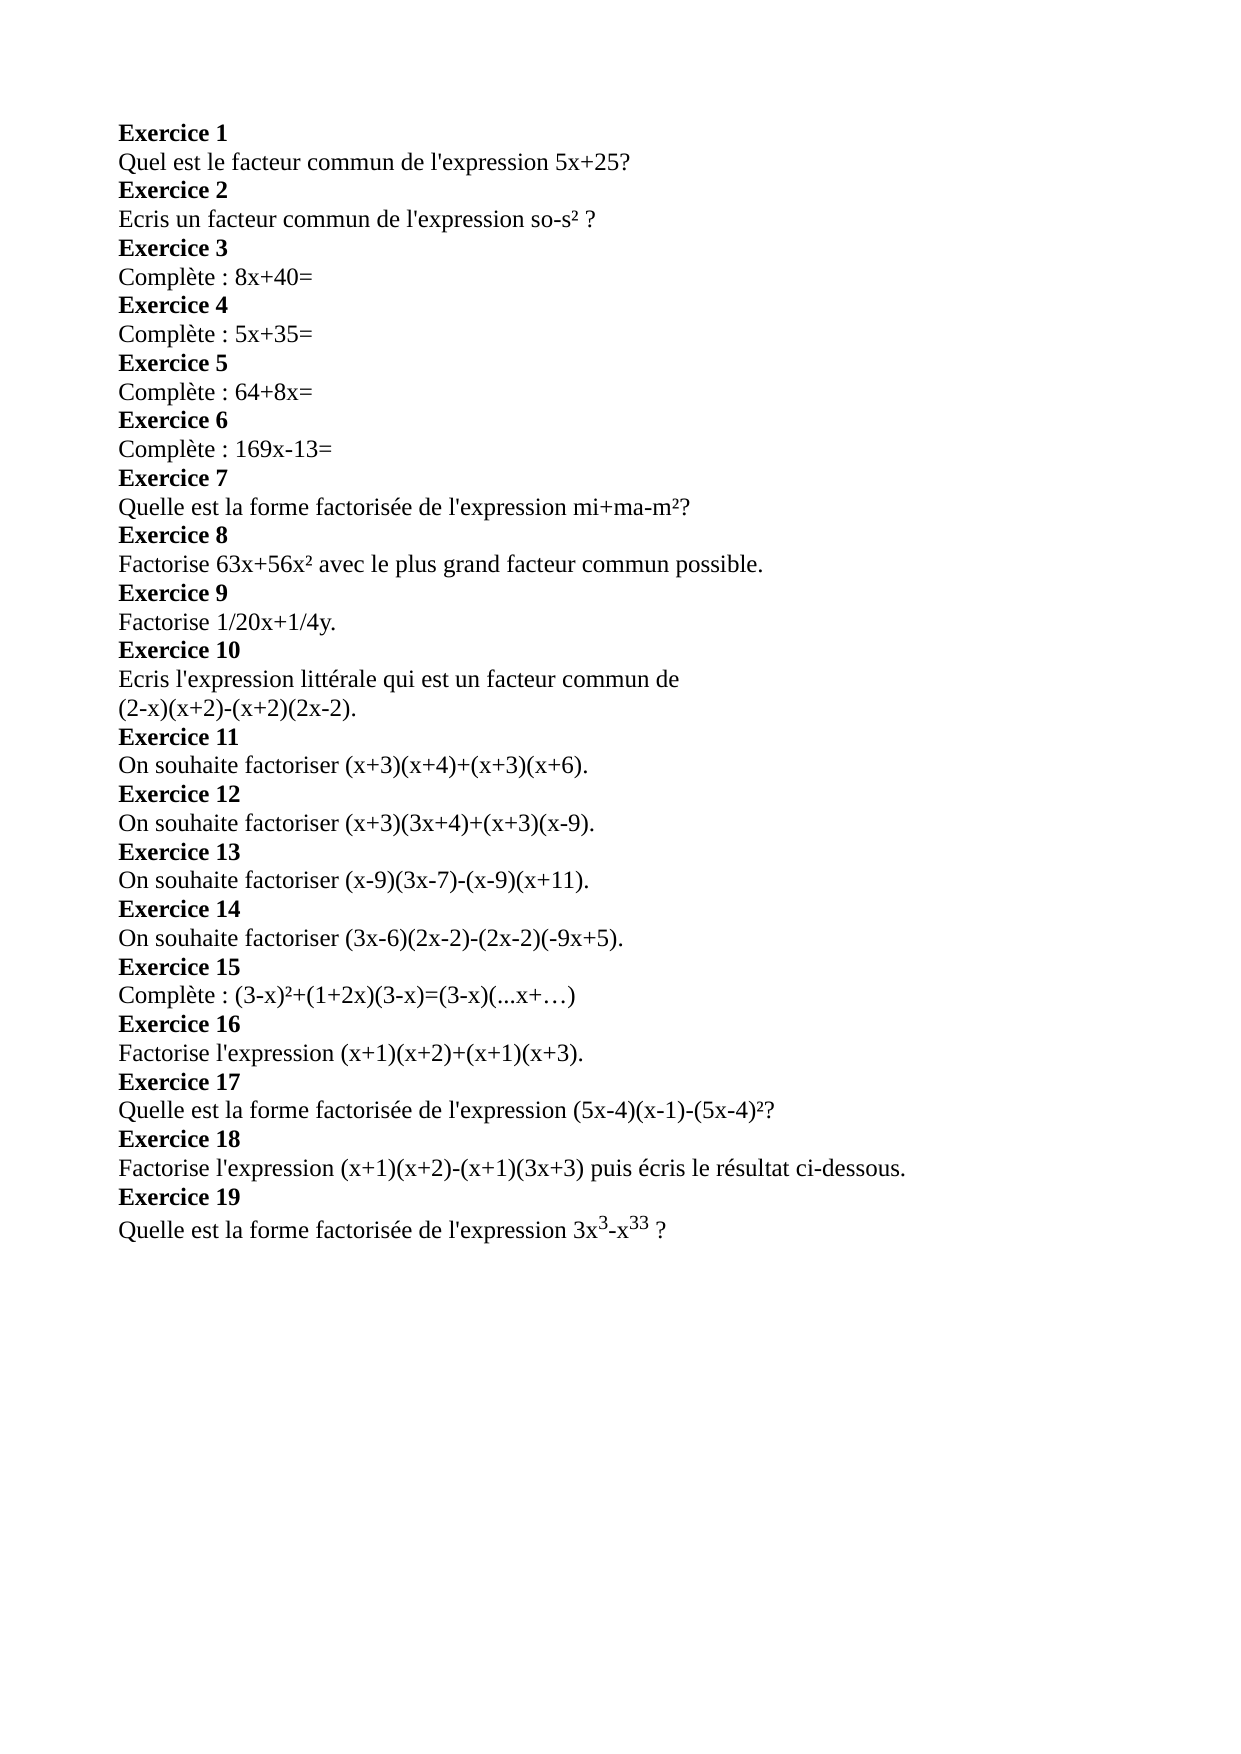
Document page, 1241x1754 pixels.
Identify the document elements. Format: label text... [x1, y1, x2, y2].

text Exercice 7 Quelle est la forme factorisée de l'expression mi+ma-m²? [118, 463, 1122, 521]
text Exercice 19 Quelle est la forme factorisée de l'expression 3x3-x33 ? [118, 1182, 1122, 1244]
text Exercice 14 On souhaite factoriser (3x-6)(2x-2)-(2x-2)(-9x+5). [118, 894, 1122, 952]
text Exercice 6 Complète : 169x-13= [118, 406, 1122, 463]
text Exercice 16 Factorise l'expression (x+1)(x+2)+(x+1)(x+3). [118, 1009, 1122, 1067]
text Exercice 12 On souhaite factoriser (x+3)(3x+4)+(x+3)(x-9). Exercice 13 On souhaite factoriser (x-9)(3x-7)-(x-9)(x+11). [118, 779, 1122, 894]
text Exercice 10 Ecris l'expression littérale qui est un facteur commun de (2-x)(x+2)-(x+2)(2x-2). [118, 636, 1122, 722]
text Exercice 15 Complète : (3-x)²+(1+2x)(3-x)=(3-x)(...x+…) [118, 952, 1122, 1009]
text Exercice 2 Ecris un facteur commun de l'expression so-s² ? [118, 176, 1122, 233]
text Exercice 11 On souhaite factoriser (x+3)(x+4)+(x+3)(x+6). [118, 722, 1122, 779]
text Exercice 3 Complète : 8x+40= [118, 233, 1122, 291]
text Exercice 1 Quel est le facteur commun de l'expression 5x+25? [118, 118, 1122, 176]
text Exercice 8 Factorise 63x+56x² avec le plus grand facteur commun possible. [118, 521, 1122, 578]
text Exercice 18 Factorise l'expression (x+1)(x+2)-(x+1)(3x+3) puis écris le résultat ci-dessous. [118, 1124, 1122, 1182]
text Exercice 17 Quelle est la forme factorisée de l'expression (5x-4)(x-1)-(5x-4)²? [118, 1067, 1122, 1124]
text Exercice 9 Factorise 1/20x+1/4y. [118, 578, 1122, 636]
text Exercice 5 Complète : 64+8x= [118, 348, 1122, 406]
text Exercice 4 Complète : 5x+35= [118, 291, 1122, 348]
